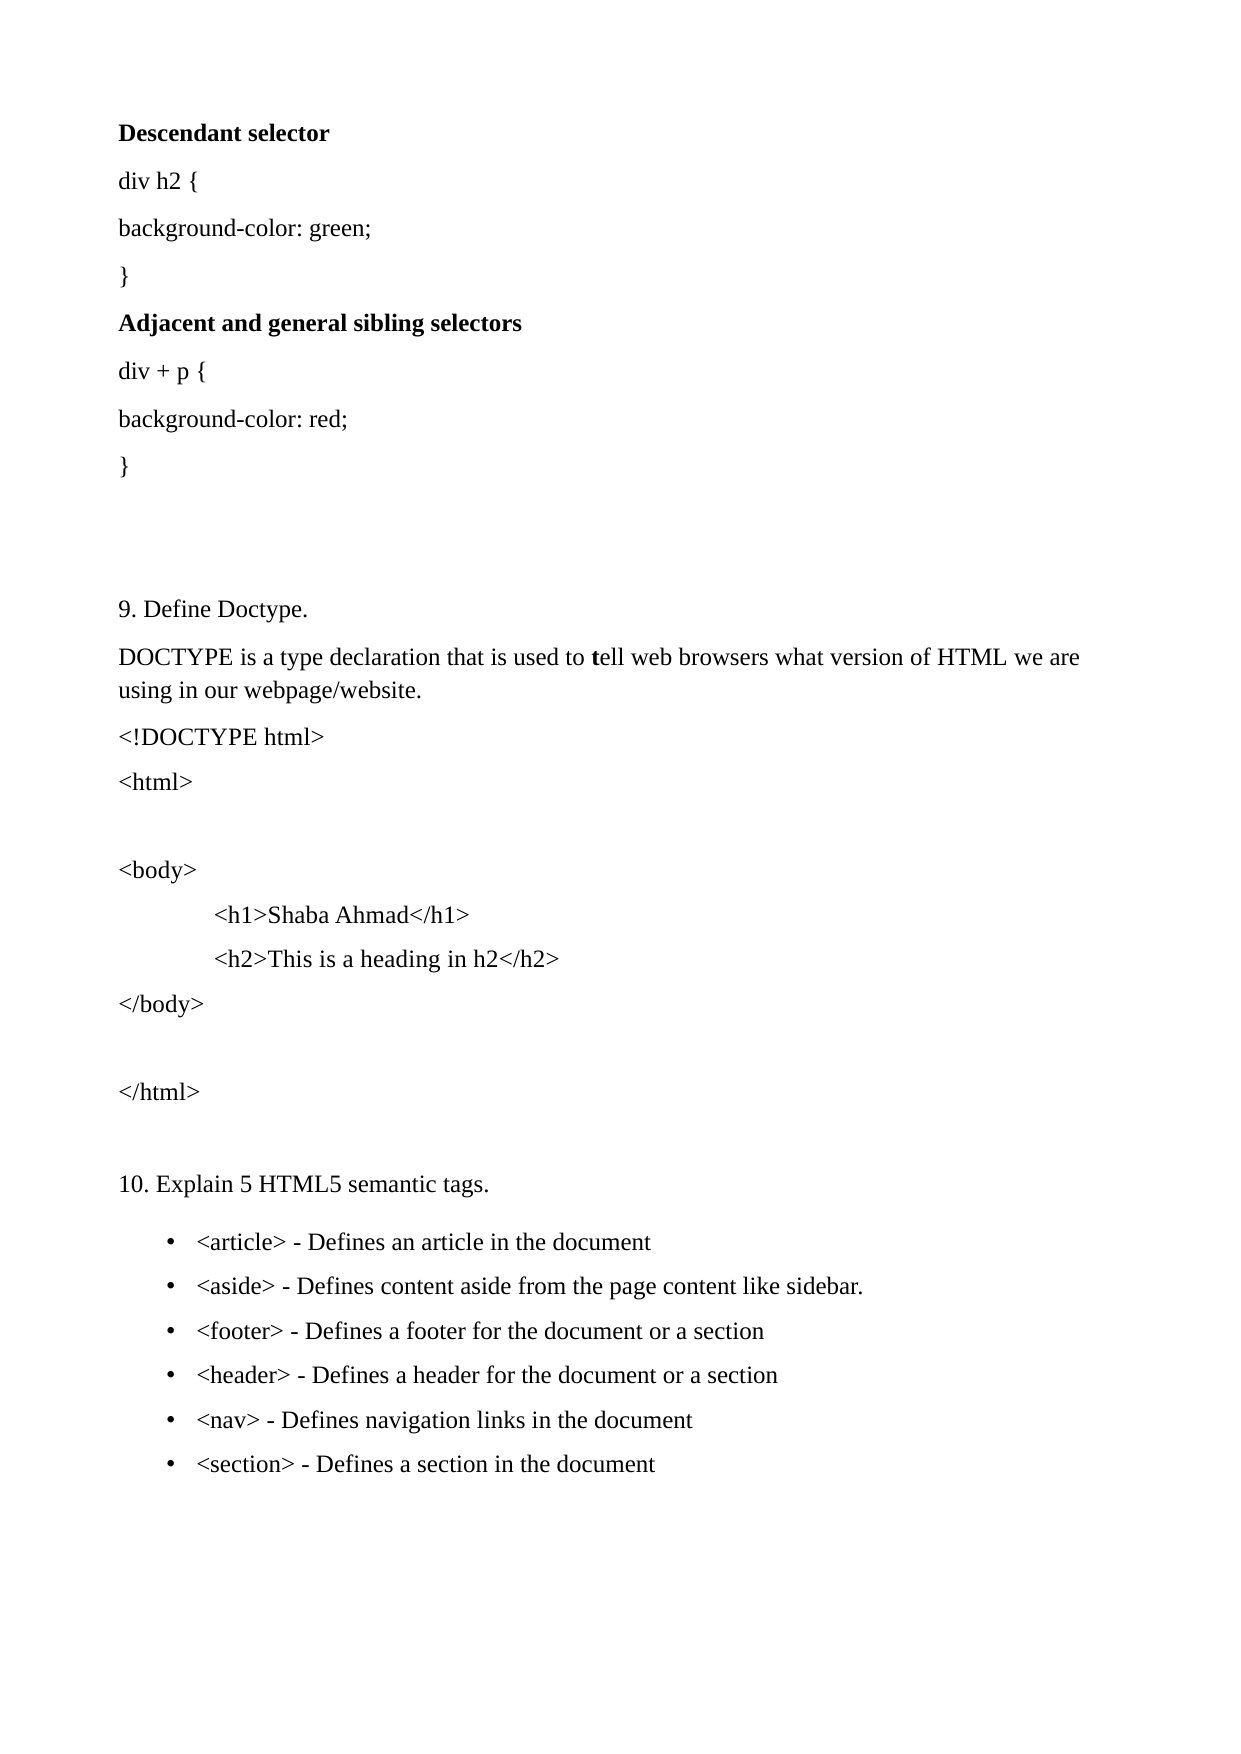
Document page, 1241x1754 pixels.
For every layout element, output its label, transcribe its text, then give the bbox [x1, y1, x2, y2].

text Descendant selector [118, 118, 1122, 147]
text </body> [118, 989, 1122, 1017]
list <article> - Defines an article in the document [166, 1227, 1122, 1256]
text Adjacent and general sibling selectors [118, 308, 1122, 337]
list <nav> - Defines navigation links in the document [166, 1405, 1122, 1434]
text <body> [118, 856, 1122, 884]
text </html> [118, 1077, 1122, 1106]
text <h2>This is a heading in h2</h2> [118, 944, 1122, 973]
text div + p { [118, 356, 1122, 385]
text background-color: red; [118, 404, 1122, 432]
list <header> - Defines a header for the document or a section [166, 1360, 1122, 1389]
text <!DOCTYPE html> [118, 722, 1122, 751]
text } [118, 261, 1122, 290]
text } [118, 451, 1122, 480]
text div h2 { [118, 166, 1122, 194]
list <aside> - Defines content aside from the page content like sidebar. [166, 1271, 1122, 1300]
text 9. Define Doctype. [118, 594, 1122, 623]
text <html> [118, 767, 1122, 796]
list <section> - Defines a section in the document [166, 1449, 1122, 1478]
text 10. Explain 5 HTML5 semantic tags. [118, 1169, 1122, 1198]
text background-color: green; [118, 213, 1122, 242]
list <footer> - Defines a footer for the document or a section [166, 1316, 1122, 1345]
text <h1>Shaba Ahmad</h1> [118, 900, 1122, 929]
text DOCTYPE is a type declaration that is used to tell web browsers what version of HTML we are using in our webpage/website. [118, 642, 1122, 703]
